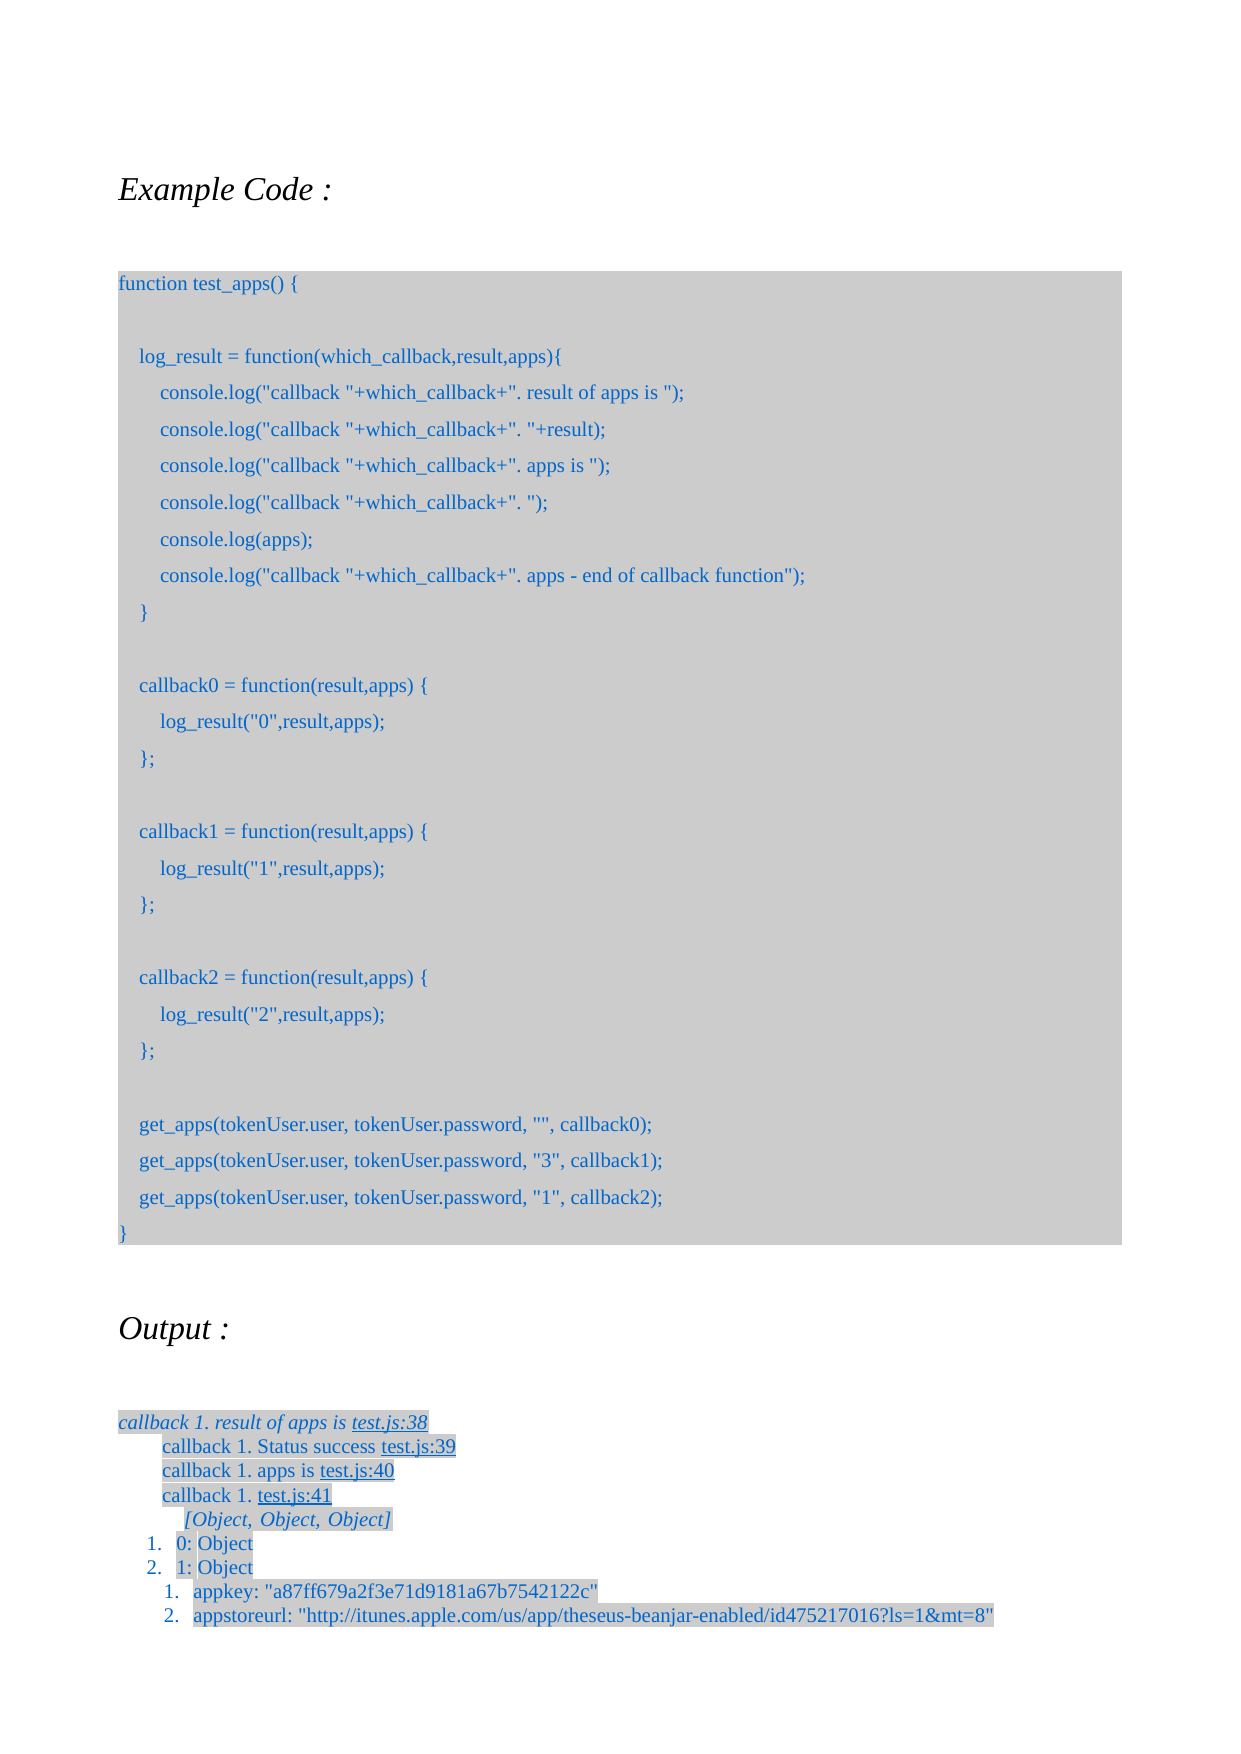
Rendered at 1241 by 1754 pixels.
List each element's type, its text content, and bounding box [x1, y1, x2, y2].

text console.log("callback "+which_callback+". "); [118, 490, 1122, 514]
text callback 1. result of apps is test.js:38 [118, 1410, 1122, 1434]
text callback1 = function(result,apps) { [118, 819, 1122, 843]
text console.log("callback "+which_callback+". "+result); [118, 417, 1122, 441]
text console.log("callback "+which_callback+". apps - end of callback function"); [118, 563, 1122, 587]
text callback2 = function(result,apps) { [118, 965, 1122, 989]
text } [118, 600, 1122, 624]
text function test_apps() { [118, 271, 1122, 295]
text Example Code : [118, 169, 1122, 207]
text }; [118, 892, 1122, 916]
text callback 1. test.js:41 [162, 1482, 1122, 1507]
text callback 1. apps is test.js:40 [162, 1458, 1122, 1482]
text callback 1. Status success test.js:39 [162, 1434, 1122, 1458]
text log_result("0",result,apps); [118, 709, 1122, 733]
list 0: Object [176, 1531, 1122, 1555]
list appkey: "a87ff679a2f3e71d9181a67b7542122c" [193, 1579, 1122, 1603]
text [Object, Object, Object] [184, 1507, 1113, 1531]
text console.log(apps); [118, 527, 1122, 551]
text get_apps(tokenUser.user, tokenUser.password, "3", callback1); [118, 1148, 1122, 1172]
text Output : [118, 1309, 1122, 1347]
text callback0 = function(result,apps) { [118, 673, 1122, 697]
text get_apps(tokenUser.user, tokenUser.password, "", callback0); [118, 1112, 1122, 1136]
list 1: Object [176, 1555, 1122, 1579]
text console.log("callback "+which_callback+". result of apps is "); [118, 380, 1122, 404]
text }; [118, 1038, 1122, 1062]
text log_result("1",result,apps); [118, 856, 1122, 880]
text console.log("callback "+which_callback+". apps is "); [118, 453, 1122, 477]
list appstoreurl: "http://itunes.apple.com/us/app/theseus-beanjar-enabled/id475217016?ls=1&mt=8" [193, 1603, 1122, 1627]
text log_result = function(which_callback,result,apps){ [118, 344, 1122, 368]
text get_apps(tokenUser.user, tokenUser.password, "1", callback2); [118, 1185, 1122, 1209]
text log_result("2",result,apps); [118, 1002, 1122, 1026]
text }; [118, 746, 1122, 770]
text } [118, 1221, 1122, 1245]
